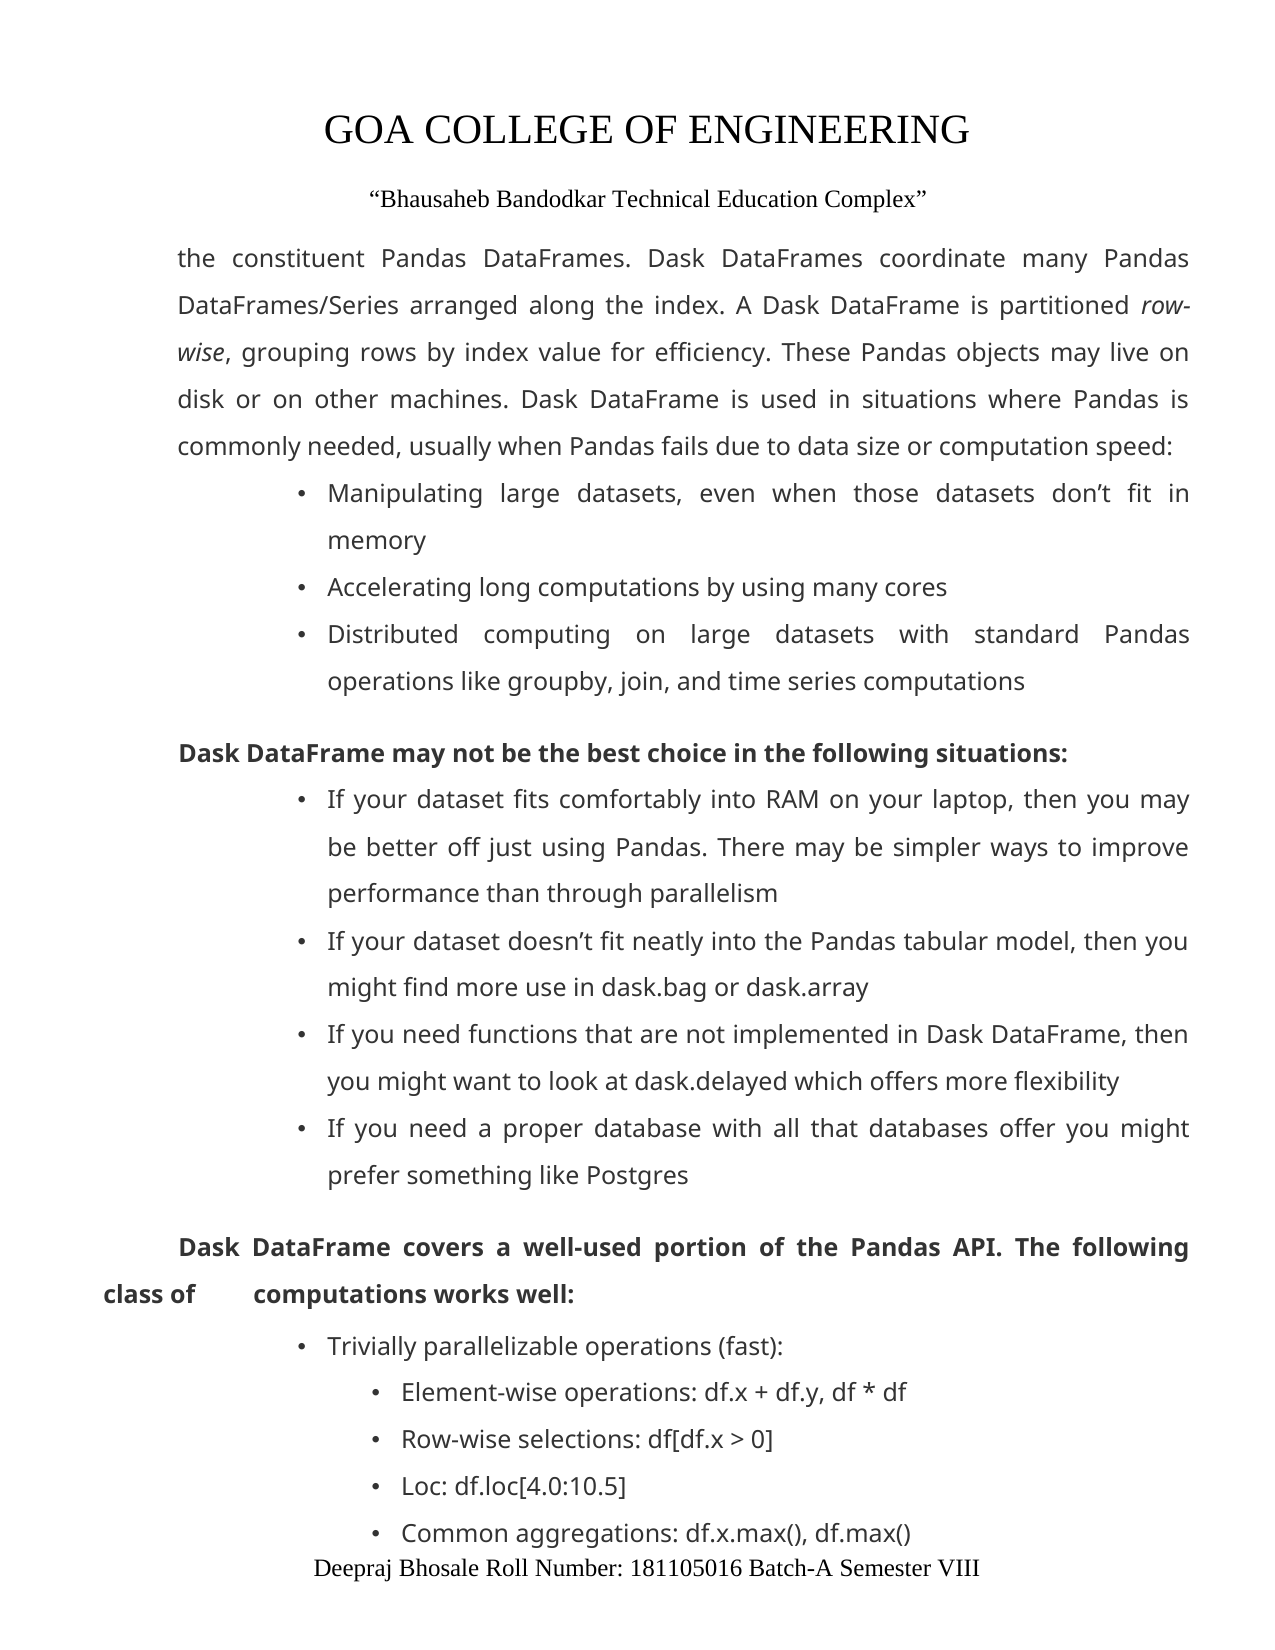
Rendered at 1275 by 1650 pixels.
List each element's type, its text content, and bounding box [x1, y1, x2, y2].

list Loc: df.loc[4.0:10.5] [371, 1469, 1191, 1503]
list If your dataset fits comfortably into RAM on your laptop, then you may be better off just using Pandas. There may be simpler ways to improve performance than through parallelism [297, 782, 1191, 910]
list Common aggregations: df.x.max(), df.max() [371, 1516, 1191, 1550]
list Element-wise operations: df.x + df.y, df * df [371, 1375, 1191, 1409]
list Accelerating long computations by using many cores [297, 569, 1191, 603]
list If you need a proper database with all that databases offer you might prefer something like Postgres [297, 1111, 1191, 1192]
list If your dataset doesn’t fit neatly into the Pandas tabular model, then you might find more use in dask.bag or dask.array [297, 923, 1191, 1004]
list Row-wise selections: df[df.x > 0] [371, 1422, 1191, 1456]
list Trivially parallelizable operations (fast): [297, 1328, 1191, 1362]
text Dask DataFrame covers a well-used portion of the Pandas API. The following class of computations works well: [103, 1230, 1191, 1311]
list Distributed computing on large datasets with standard Pandas operations like groupby, join, and time series computations [297, 616, 1191, 697]
list If you need functions that are not implemented in Dask DataFrame, then you might want to look at dask.delayed which offers more flexibility [297, 1017, 1191, 1098]
text Dask DataFrame may not be the best choice in the following situations: [178, 735, 1191, 769]
list the constituent Pandas DataFrames. Dask DataFrames coordinate many Pandas DataFrames/Series arranged along the index. A Dask DataFrame is partitioned row-wise, grouping rows by index value for efficiency. These Pandas objects may live on disk or on other machines. Dask DataFrame is used in situations where Pandas is commonly needed, usually when Pandas fails due to data size or computation speed: [147, 240, 1191, 462]
list Manipulating large datasets, even when those datasets don’t fit in memory [297, 475, 1191, 556]
